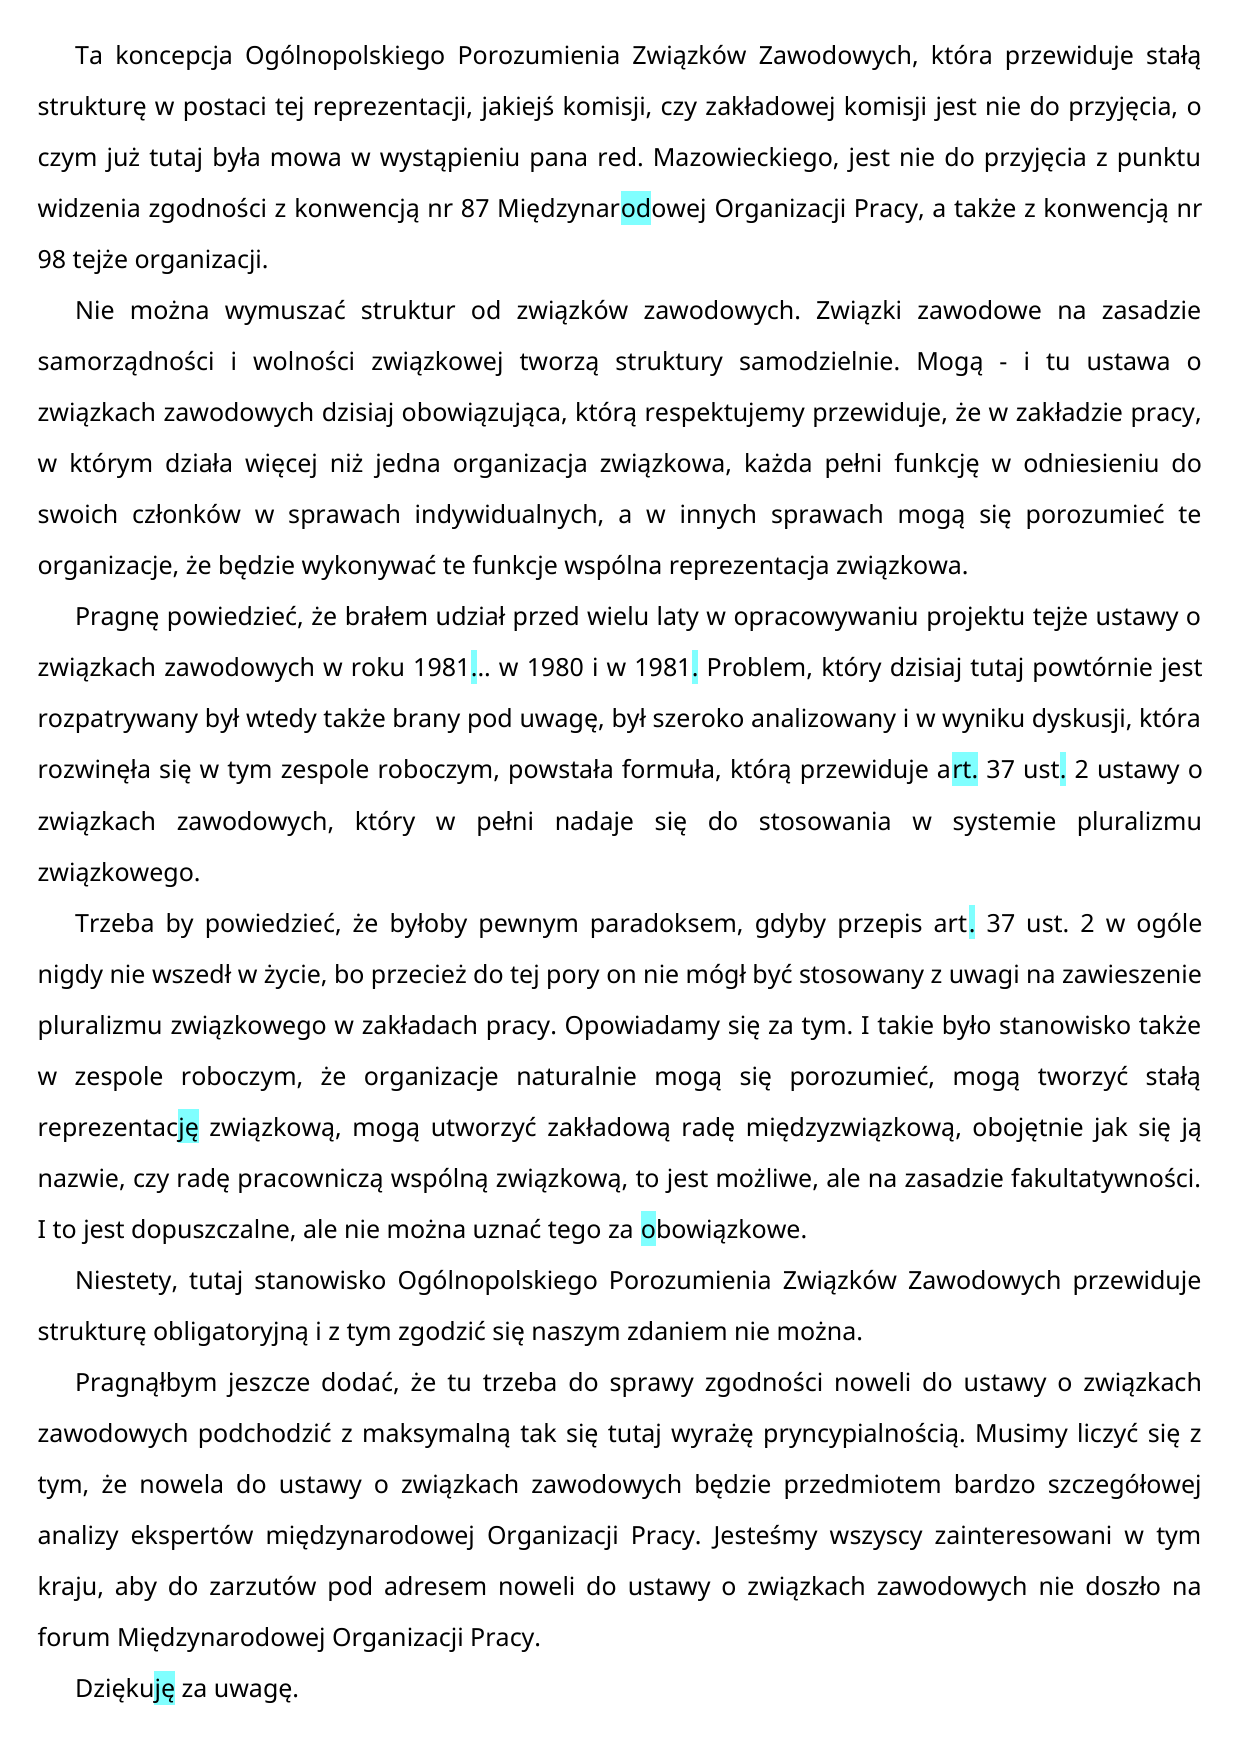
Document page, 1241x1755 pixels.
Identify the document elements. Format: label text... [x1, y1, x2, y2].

text Niestety, tutaj stanowisko Ogólnopolskiego Porozumienia Związków Zawodowych przewiduje strukturę obligatoryjną i z tym zgodzić się naszym zdaniem nie można. [37, 1262, 1203, 1348]
text Trzeba by powiedzieć, że byłoby pewnym paradoksem, gdyby przepis art. 37 ust. 2 w ogóle nigdy nie wszedł w życie, bo przecież do tej pory on nie mógł być stosowany z uwagi na zawieszenie pluralizmu związkowego w zakładach pracy. Opowiadamy się za tym. I takie było stanowisko także w zespole roboczym, że organizacje naturalnie mogą się porozumieć, mogą tworzyć stałą reprezentację związkową, mogą utworzyć zakładową radę międzyzwiązkową, obojętnie jak się ją nazwie, czy radę pracowniczą wspólną związkową, to jest możliwe, ale na zasadzie fakultatywności. I to jest dopuszczalne, ale nie można uznać tego za obowiązkowe. [37, 905, 1203, 1246]
text Pragnąłbym jeszcze dodać, że tu trzeba do sprawy zgodności noweli do ustawy o związkach zawodowych podchodzić z maksymalną tak się tutaj wyrażę pryncypialnością. Musimy liczyć się z tym, że nowela do ustawy o związkach zawodowych będzie przedmiotem bardzo szczegółowej analizy ekspertów międzynarodowej Organizacji Pracy. Jesteśmy wszyscy zainteresowani w tym kraju, aby do zarzutów pod adresem noweli do ustawy o związkach zawodowych nie doszło na forum Międzynarodowej Organizacji Pracy. [37, 1364, 1203, 1654]
text Dziękuję za uwagę. [37, 1671, 1203, 1705]
text Nie można wymuszać struktur od związków zawodowych. Związki zawodowe na zasadzie samorządności i wolności związkowej tworzą struktury samodzielnie. Mogą - i tu ustawa o związkach zawodowych dzisiaj obowiązująca, którą respektujemy przewiduje, że w zakładzie pracy, w którym działa więcej niż jedna organizacja związkowa, każda pełni funkcję w odniesieniu do swoich członków w sprawach indywidualnych, a w innych sprawach mogą się porozumieć te organizacje, że będzie wykonywać te funkcje wspólna reprezentacja związkowa. [37, 293, 1203, 582]
text Pragnę powiedzieć, że brałem udział przed wielu laty w opracowywaniu projektu tejże ustawy o związkach zawodowych w roku 1981... w 1980 i w 1981. Problem, który dzisiaj tutaj powtórnie jest rozpatrywany był wtedy także brany pod uwagę, był szeroko analizowany i w wyniku dyskusji, która rozwinęła się w tym zespole roboczym, powstała formuła, którą przewiduje art. 37 ust. 2 ustawy o związkach zawodowych, który w pełni nadaje się do stosowania w systemie pluralizmu związkowego. [37, 599, 1203, 888]
text Ta koncepcja Ogólnopolskiego Porozumienia Związków Zawodowych, która przewiduje stałą strukturę w postaci tej reprezentacji, jakiejś komisji, czy zakładowej komisji jest nie do przyjęcia, o czym już tutaj była mowa w wystąpieniu pana red. Mazowieckiego, jest nie do przyjęcia z punktu widzenia zgodności z konwencją nr 87 Międzynarodowej Organizacji Pracy, a także z konwencją nr 98 tejże organizacji. [37, 37, 1203, 276]
